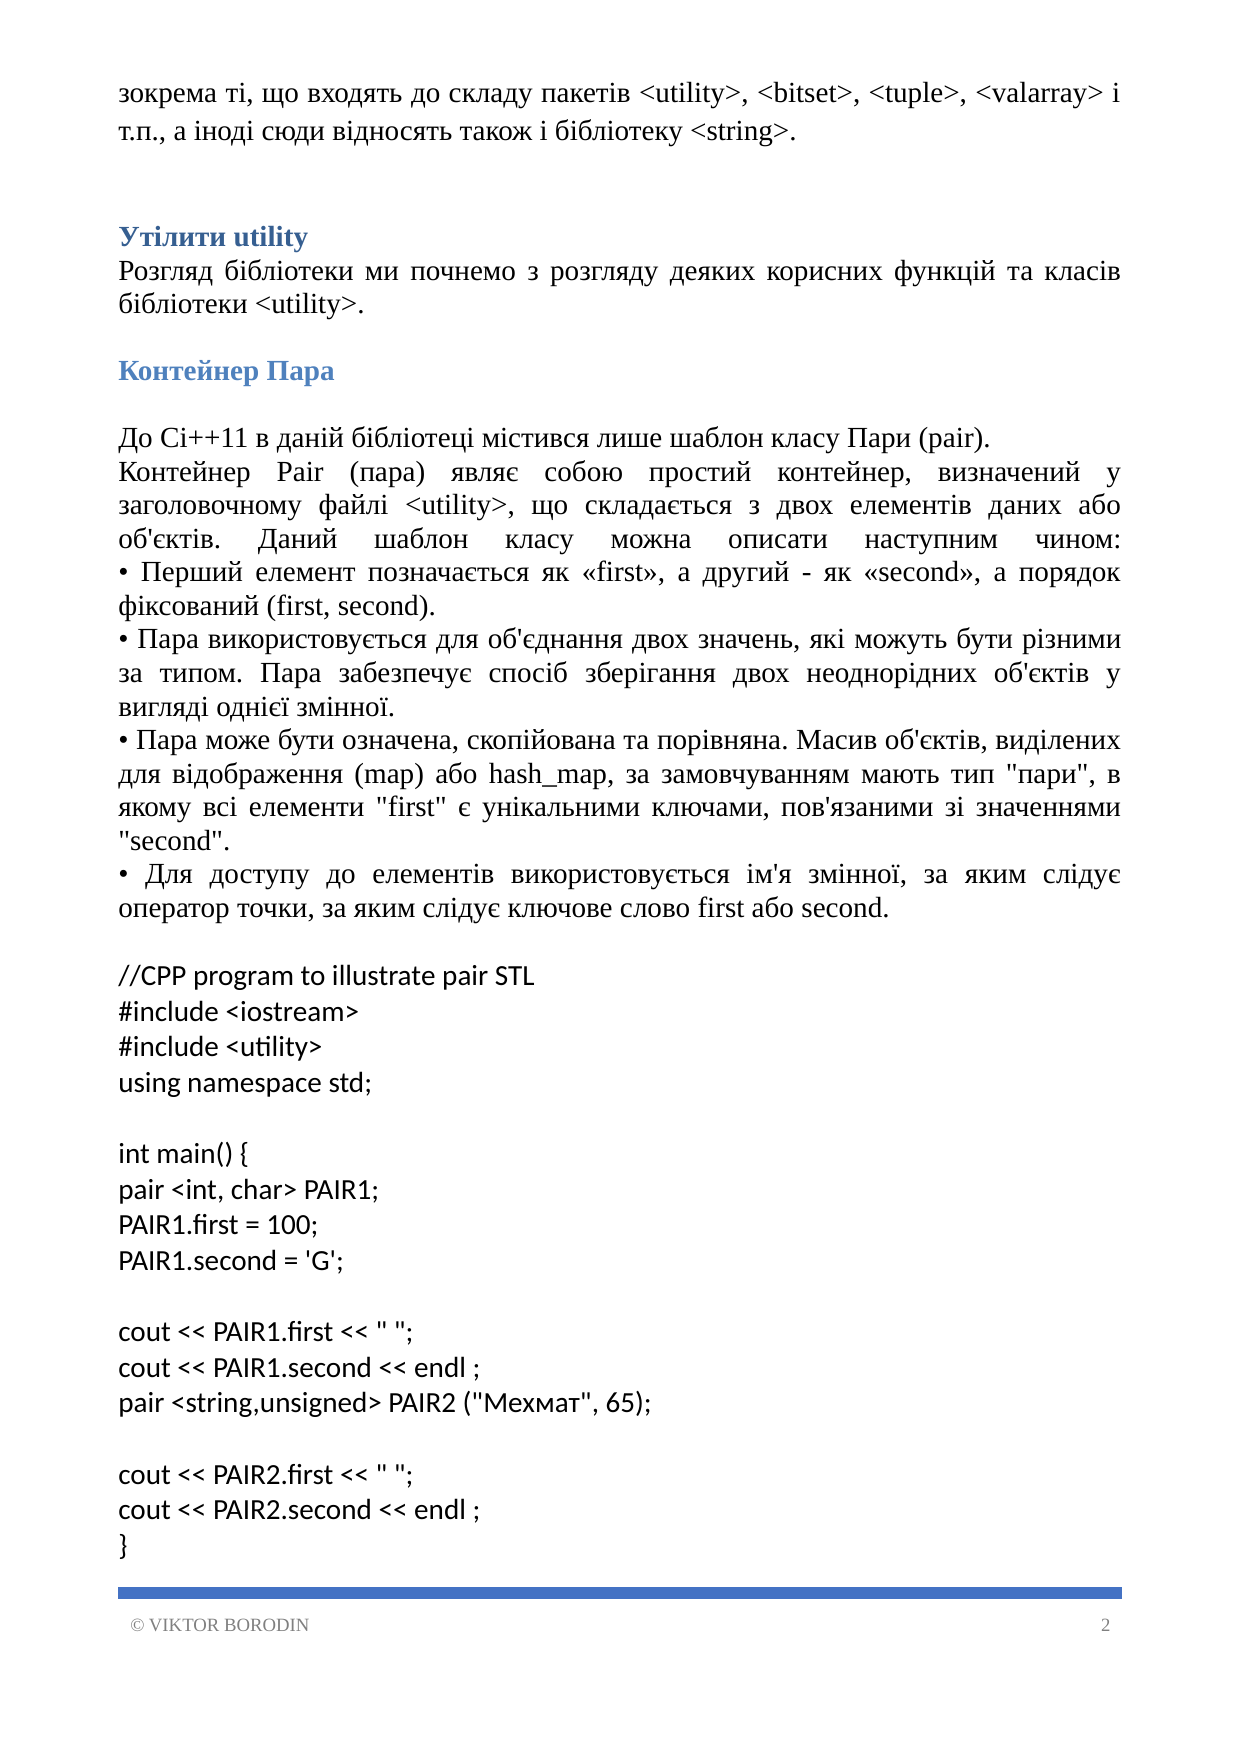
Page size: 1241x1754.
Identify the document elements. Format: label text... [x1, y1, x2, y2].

text pair <string,unsigned> PAIR2 ("Мехмат", 65); [118, 1384, 1122, 1420]
text • Пара може бути означена, скопійована та порівняна. Масив об'єктів, виділених для відображення (map) або hash_map, за замовчуванням мають тип "пари", в якому всі елементи "first" є унікальними ключами, пов'язаними зі значеннями "second". • Для доступу до елементів використовується ім'я змінної, за яким слідує оператор точки, за яким слідує ключове слово first або second. [118, 722, 1122, 923]
text cout << PAIR2.first << " "; [118, 1456, 1122, 1491]
text } [118, 1527, 1122, 1563]
text using namespace std; [118, 1064, 1122, 1099]
subtitle Контейнер Пара [118, 353, 1122, 387]
text cout << PAIR2.second << endl ; [118, 1491, 1122, 1527]
text Контейнер Pair (пара) являє собою простий контейнер, визначений у заголовочному файлі <utility>, що складається з двох елементів даних або об'єктів. Даний шаблон класу можна описати наступним чином: • Перший елемент позначається як «first», а другий - як «second», а порядок фіксований (first, second). [118, 454, 1122, 622]
text pair <int, char> PAIR1; [118, 1171, 1122, 1206]
text //CPP program to illustrate pair STL [118, 957, 1122, 993]
text int main() { [118, 1135, 1122, 1171]
subtitle Утілити utility [118, 219, 1122, 253]
text PAIR1.first = 100; [118, 1206, 1122, 1242]
text #include <utility> [118, 1028, 1122, 1064]
text #include <iostream> [118, 993, 1122, 1028]
text • Пара використовується для об'єднання двох значень, які можуть бути різними за типом. Пара забезпечує спосіб зберігання двох неоднорідних об'єктів у вигляді однієї змінної. [118, 622, 1122, 722]
list зокрема ті, що входять до складу пакетів <utility>, <bitset>, <tuple>, <valarray> і т.п., а іноді сюди відносять також і бібліотеку <string>. [118, 75, 1122, 147]
text Розгляд бібліотеки ми почнемо з розгляду деяких корисних функцій та класів бібліотеки <utility>. [118, 253, 1122, 320]
text cout << PAIR1.first << " "; [118, 1313, 1122, 1349]
text До Сі++11 в даній бібліотеці містився лише шаблон класу Пари (pair). [118, 420, 1122, 454]
text PAIR1.second = 'G'; [118, 1242, 1122, 1278]
text cout << PAIR1.second << endl ; [118, 1349, 1122, 1384]
